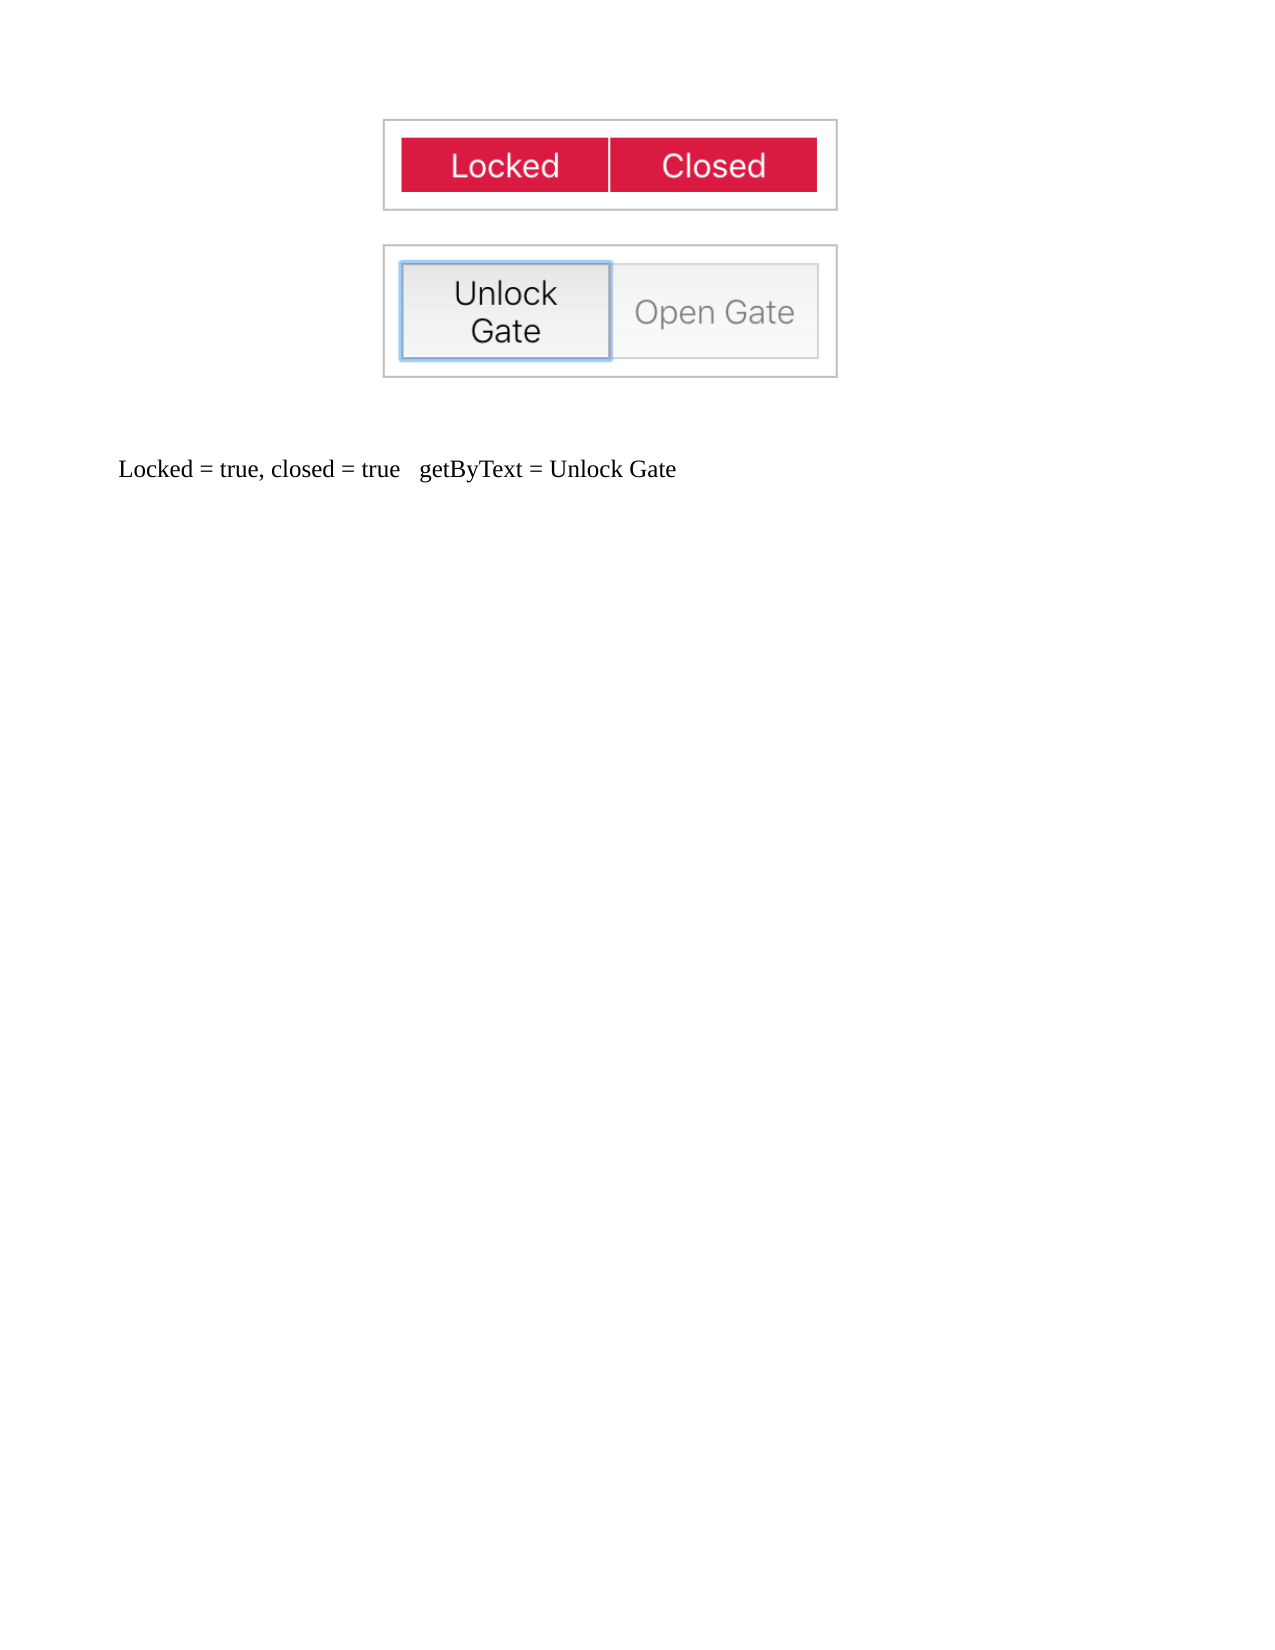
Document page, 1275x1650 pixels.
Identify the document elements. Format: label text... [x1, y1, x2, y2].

text Locked = true, closed = true getByText = Unlock Gate [118, 454, 1157, 483]
picture [341, 98, 865, 426]
